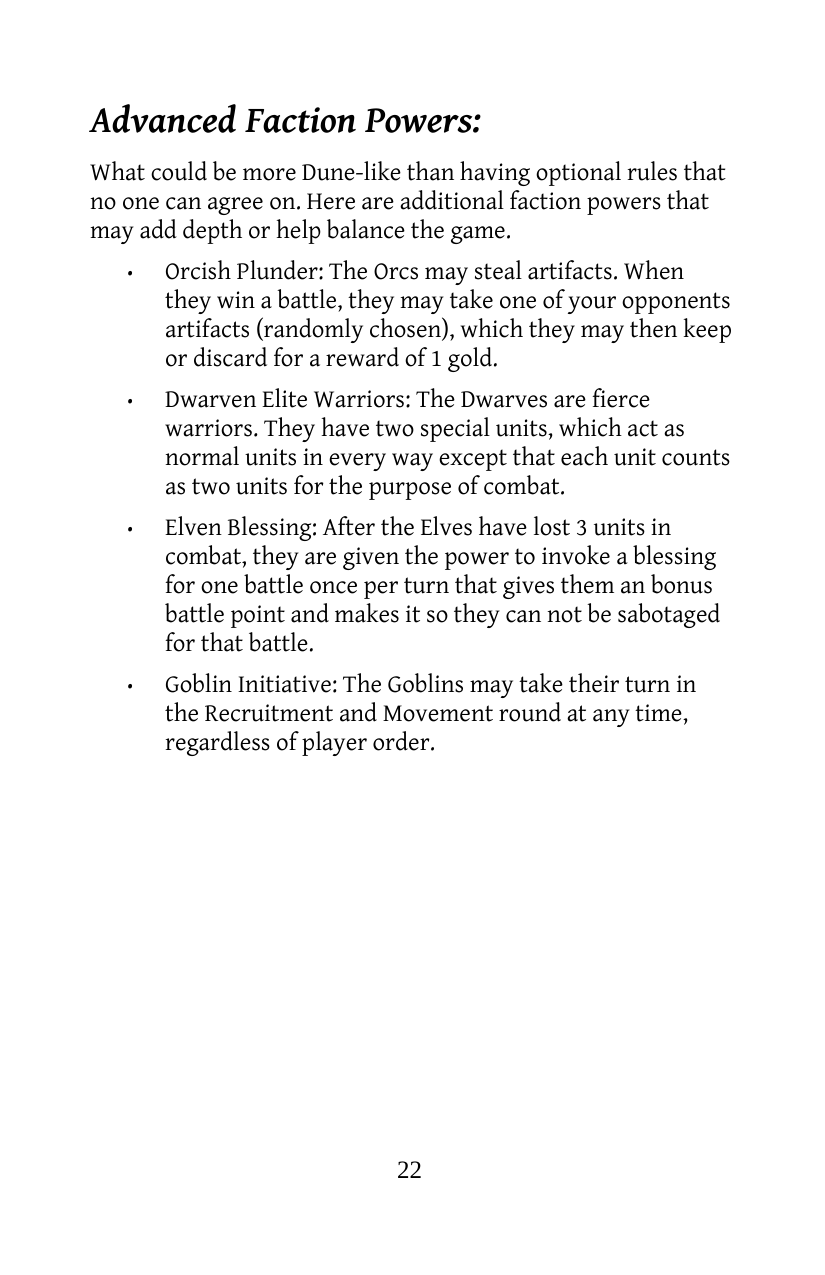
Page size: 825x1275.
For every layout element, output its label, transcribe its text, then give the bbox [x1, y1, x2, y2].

text What could be more Dune-like than having optional rules that no one can agree on. Here are additional faction powers that may add depth or help balance the game. [90, 159, 735, 246]
list Elven Blessing: After the Elves have lost 3 units in combat, they are given the power to invoke a blessing for one battle once per turn that gives them an bonus battle point and makes it so they can not be sabotaged for that battle. [127, 513, 735, 658]
subtitle Advanced Faction Powers: [90, 100, 735, 143]
list Orcish Plunder: The Orcs may steal artifacts. When they win a battle, they may take one of your opponents artifacts (randomly chosen), which they may then keep or discard for a reward of 1 gold. [127, 258, 735, 374]
list Dwarven Elite Warriors: The Dwarves are fierce warriors. They have two special units, which act as normal units in every way except that each unit counts as two units for the purpose of combat. [127, 386, 735, 501]
list Goblin Initiative: The Goblins may take their turn in the Recruitment and Movement round at any time, regardless of player order. [127, 670, 735, 757]
